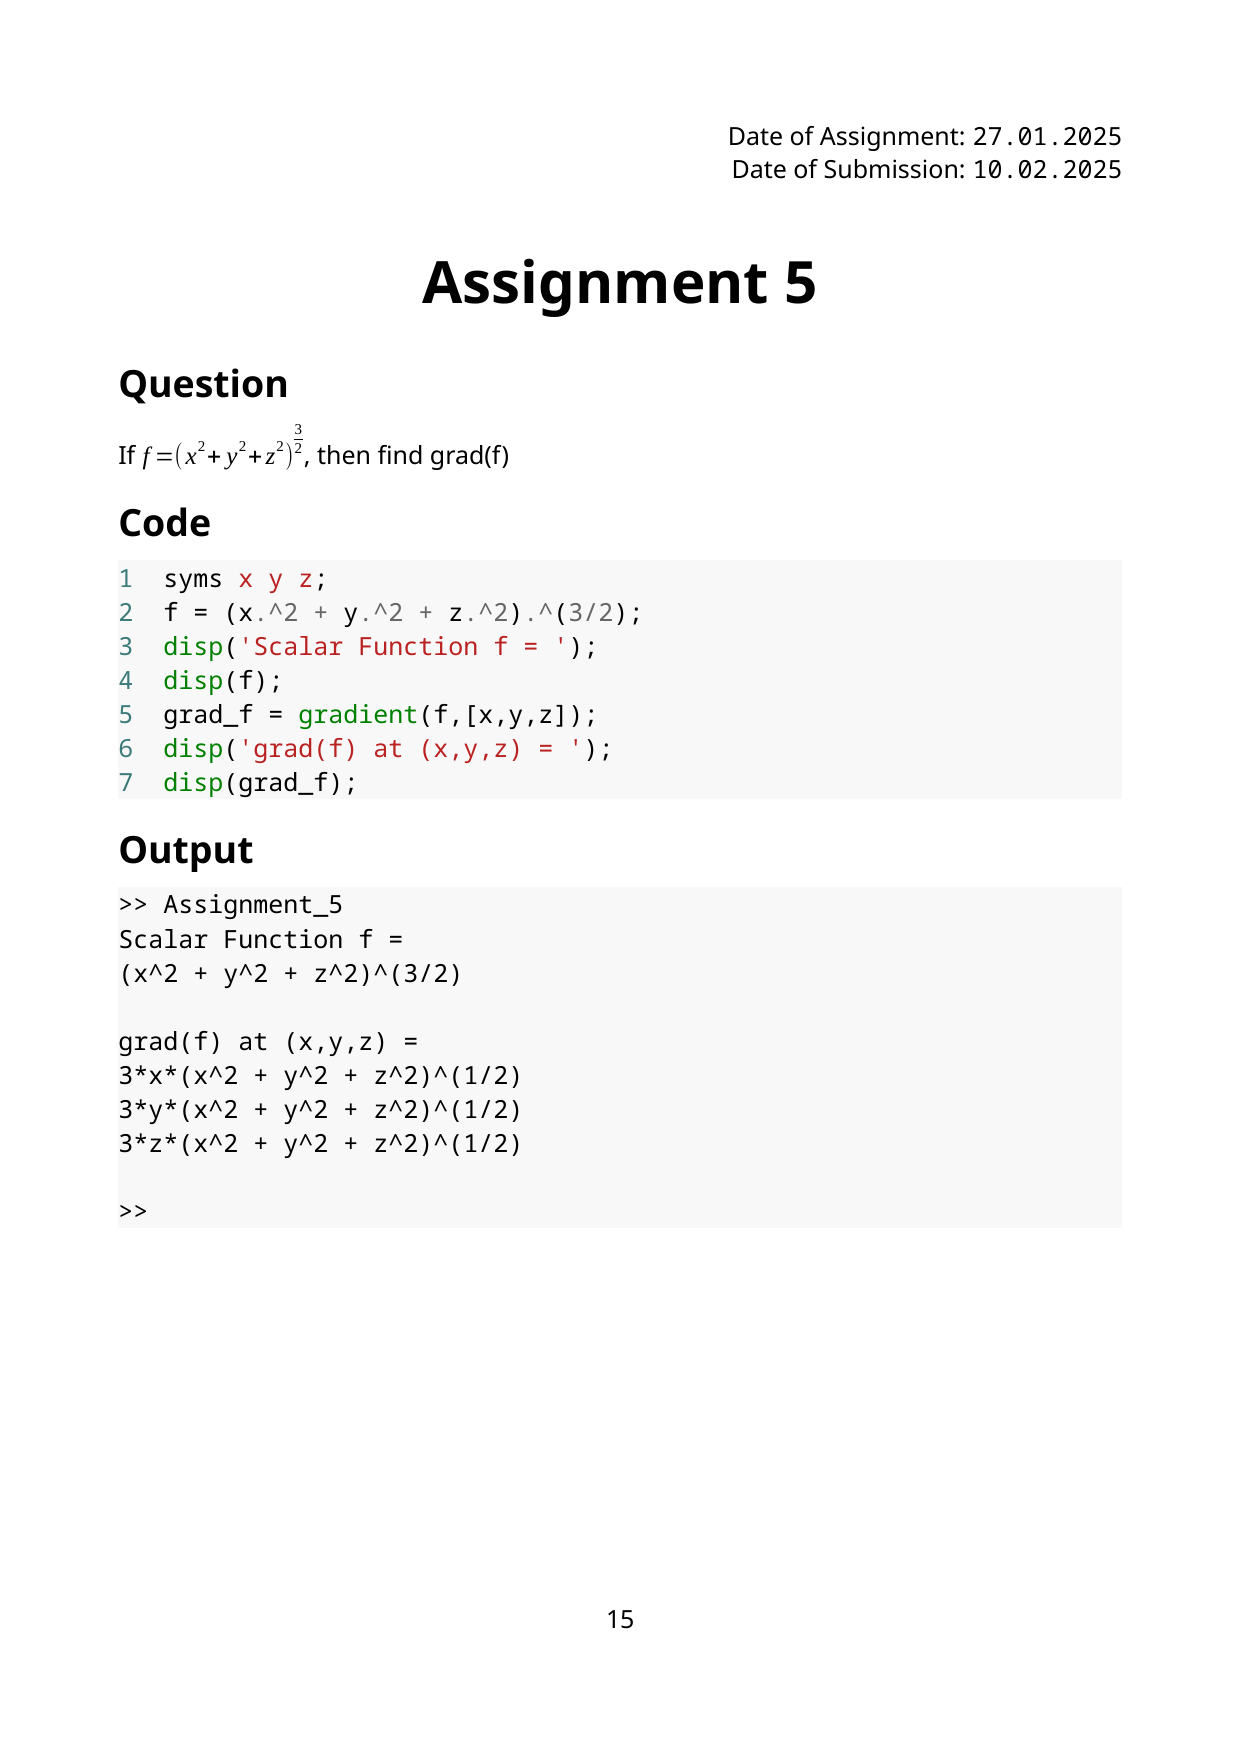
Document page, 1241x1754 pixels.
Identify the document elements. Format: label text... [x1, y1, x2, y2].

text 6 disp('grad(f) at (x,y,z) = '); [118, 731, 1122, 764]
title Assignment 5 [118, 241, 1122, 320]
text (x^2 + y^2 + z^2)^(3/2) [118, 955, 1122, 989]
text 7 disp(grad_f); [118, 764, 1122, 799]
text 4 disp(f); [118, 662, 1122, 696]
text 3 disp('Scalar Function f = '); [118, 628, 1122, 662]
subtitle Question [118, 358, 1122, 409]
subtitle Code [118, 497, 1122, 548]
text 3*x*(x^2 + y^2 + z^2)^(1/2) [118, 1057, 1122, 1092]
subtitle Output [118, 824, 1122, 875]
text 5 grad_f = gradient(f,[x,y,z]); [118, 696, 1122, 731]
text Scalar Function f = [118, 921, 1122, 955]
text 3*y*(x^2 + y^2 + z^2)^(1/2) [118, 1092, 1122, 1126]
text >> [118, 1194, 1122, 1228]
text grad(f) at (x,y,z) = [118, 1023, 1122, 1057]
text 3*z*(x^2 + y^2 + z^2)^(1/2) [118, 1126, 1122, 1160]
text >> Assignment_5 [118, 887, 1122, 921]
text 1 syms x y z; [118, 560, 1122, 594]
text If , then find grad(f) [118, 421, 1122, 472]
text 2 f = (x.^2 + y.^2 + z.^2).^(3/2); [118, 594, 1122, 628]
